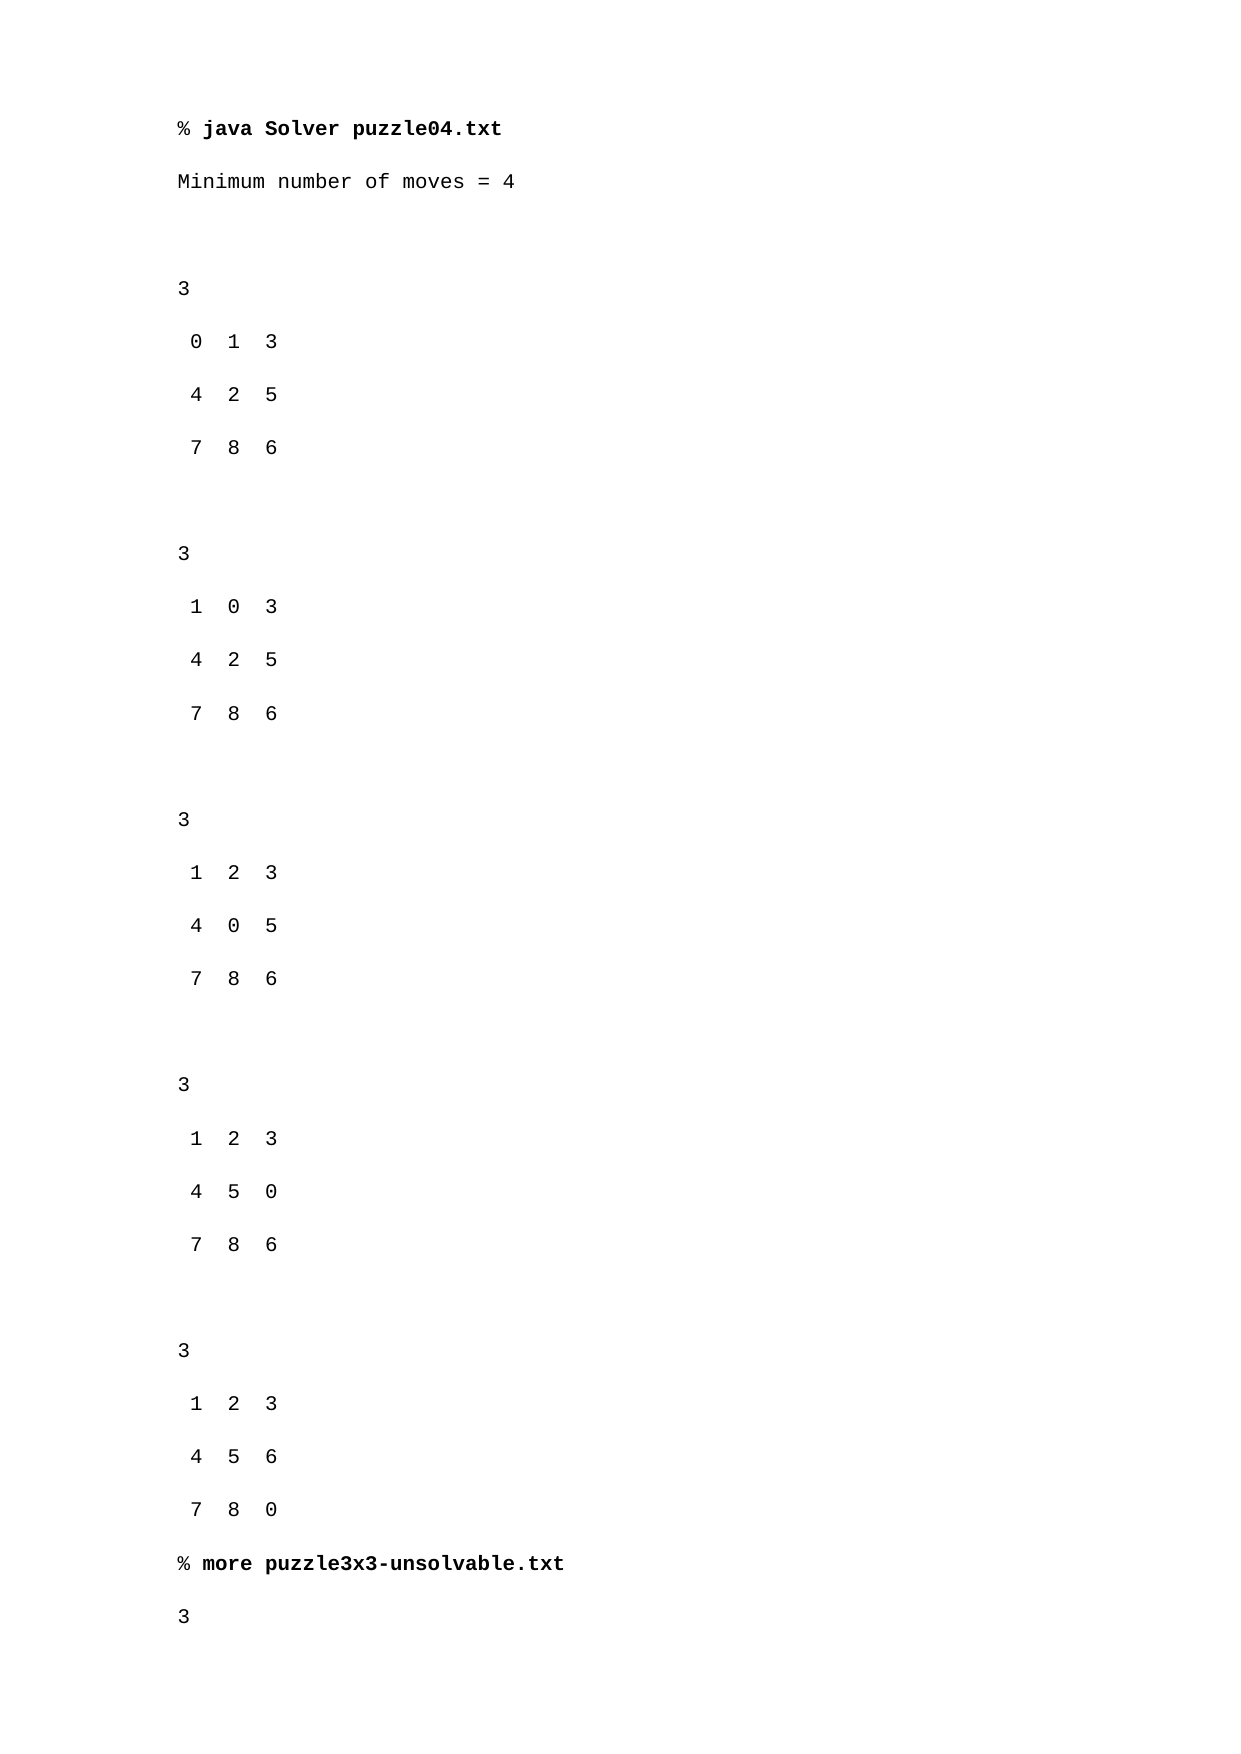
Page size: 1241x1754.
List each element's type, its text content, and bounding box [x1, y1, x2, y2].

text 3 [177, 277, 1063, 301]
text 3 [177, 543, 1063, 567]
text 3 [177, 809, 1063, 832]
text 1 0 3 [177, 596, 1063, 620]
text 1 2 3 [177, 1127, 1063, 1151]
text 7 8 6 [177, 702, 1063, 726]
text 4 2 5 [177, 649, 1063, 673]
text 7 8 0 [177, 1499, 1063, 1523]
text 3 [177, 1340, 1063, 1364]
text 1 2 3 [177, 862, 1063, 886]
text 4 5 6 [177, 1446, 1063, 1470]
text % more puzzle3x3-unsolvable.txt [177, 1552, 1063, 1576]
text 3 [177, 1074, 1063, 1098]
text Minimum number of moves = 4 [177, 171, 1063, 195]
text 3 [177, 1606, 1063, 1629]
text 1 2 3 [177, 1393, 1063, 1417]
text 4 5 0 [177, 1181, 1063, 1204]
text 7 8 6 [177, 437, 1063, 461]
text 7 8 6 [177, 1234, 1063, 1257]
text % java Solver puzzle04.txt [177, 118, 1063, 142]
text 7 8 6 [177, 968, 1063, 992]
text 4 2 5 [177, 384, 1063, 407]
text 0 1 3 [177, 331, 1063, 354]
text 4 0 5 [177, 915, 1063, 939]
